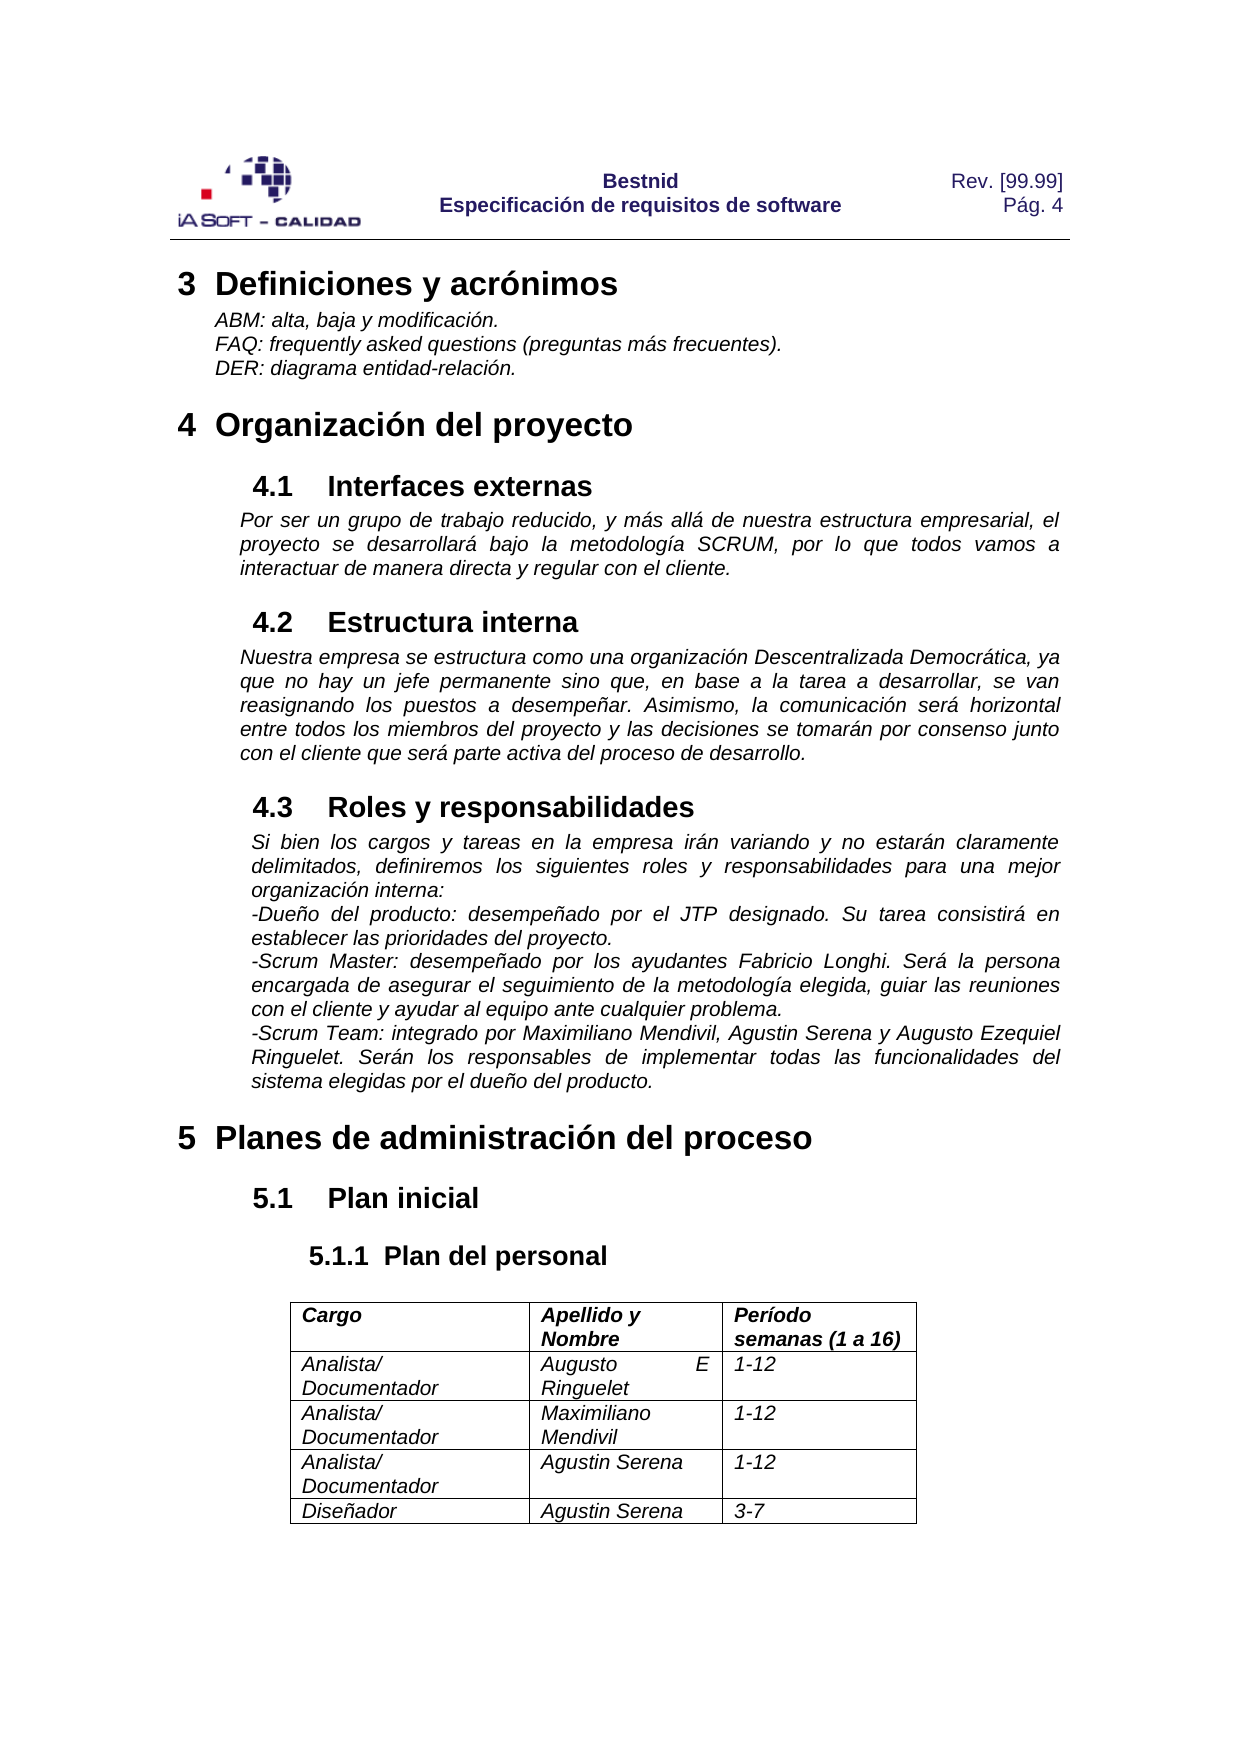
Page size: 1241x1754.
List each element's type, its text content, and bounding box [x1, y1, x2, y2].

table_cell Augusto E Ringuelet [530, 1352, 722, 1399]
subtitle Roles y responsabilidades [252, 790, 1063, 823]
subtitle Plan del personal [308, 1240, 1063, 1271]
table_header Cargo [291, 1303, 529, 1351]
subtitle Estructura interna [252, 605, 1063, 639]
table_cell Diseñador [291, 1499, 529, 1522]
table_cell Analista/Documentador [291, 1352, 529, 1399]
table_cell Analista/Documentador [291, 1401, 529, 1448]
subtitle Organización del proyecto [177, 405, 1063, 443]
picture [178, 156, 364, 230]
subtitle Interfaces externas [252, 468, 1063, 502]
text Nuestra empresa se estructura como una organización Descentralizada Democrática, ya que no hay un jefe permanente sino que, en base a la tarea a desarrollar, se van reasignando los puestos a desempeñar. Asimismo, la comunicación será horizontal entre todos los miembros del proyecto y las decisiones se tomarán por consenso junto con el cliente que será parte activa del proceso de desarrollo. [240, 645, 1063, 765]
subtitle Definiciones y acrónimos [177, 263, 1063, 302]
table_cell Analista/Documentador [291, 1450, 529, 1497]
table_cell 1-12 [723, 1352, 916, 1399]
text DER: diagrama entidad-relación. [215, 356, 1063, 380]
text Si bien los cargos y tareas en la empresa irán variando y no estarán claramente delimitados, definiremos los siguientes roles y responsabilidades para una mejor organización interna: [251, 829, 1063, 901]
table_cell Maximiliano Mendivil [530, 1401, 722, 1448]
subtitle Planes de administración del proceso [177, 1118, 1063, 1157]
text FAQ: frequently asked questions (preguntas más frecuentes). [215, 332, 1063, 356]
text -Dueño del producto: desempeñado por el JTP designado. Su tarea consistirá en establecer las prioridades del proyecto. [251, 901, 1063, 949]
table_cell 1-12 [723, 1401, 916, 1448]
text ABM: alta, baja y modificación. [215, 308, 1063, 332]
table_cell Agustin Serena [530, 1499, 722, 1522]
table_cell 1-12 [723, 1450, 916, 1497]
subtitle Plan inicial [252, 1182, 1063, 1215]
table_header Período semanas (1 a 16) [723, 1303, 916, 1351]
text -Scrum Master: desempeñado por los ayudantes Fabricio Longhi. Será la persona encargada de asegurar el seguimiento de la metodología elegida, guiar las reuniones con el cliente y ayudar al equipo ante cualquier problema. [251, 949, 1063, 1021]
text Por ser un grupo de trabajo reducido, y más allá de nuestra estructura empresarial, el proyecto se desarrollará bajo la metodología SCRUM, por lo que todos vamos a interactuar de manera directa y regular con el cliente. [240, 508, 1063, 580]
text -Scrum Team: integrado por Maximiliano Mendivil, Agustin Serena y Augusto Ezequiel Ringuelet. Serán los responsables de implementar todas las funcionalidades del sistema elegidas por el dueño del producto. [251, 1021, 1063, 1093]
table_cell 3-7 [723, 1499, 916, 1522]
table_header Apellido y Nombre [530, 1303, 722, 1351]
table_cell Agustin Serena [530, 1450, 722, 1497]
